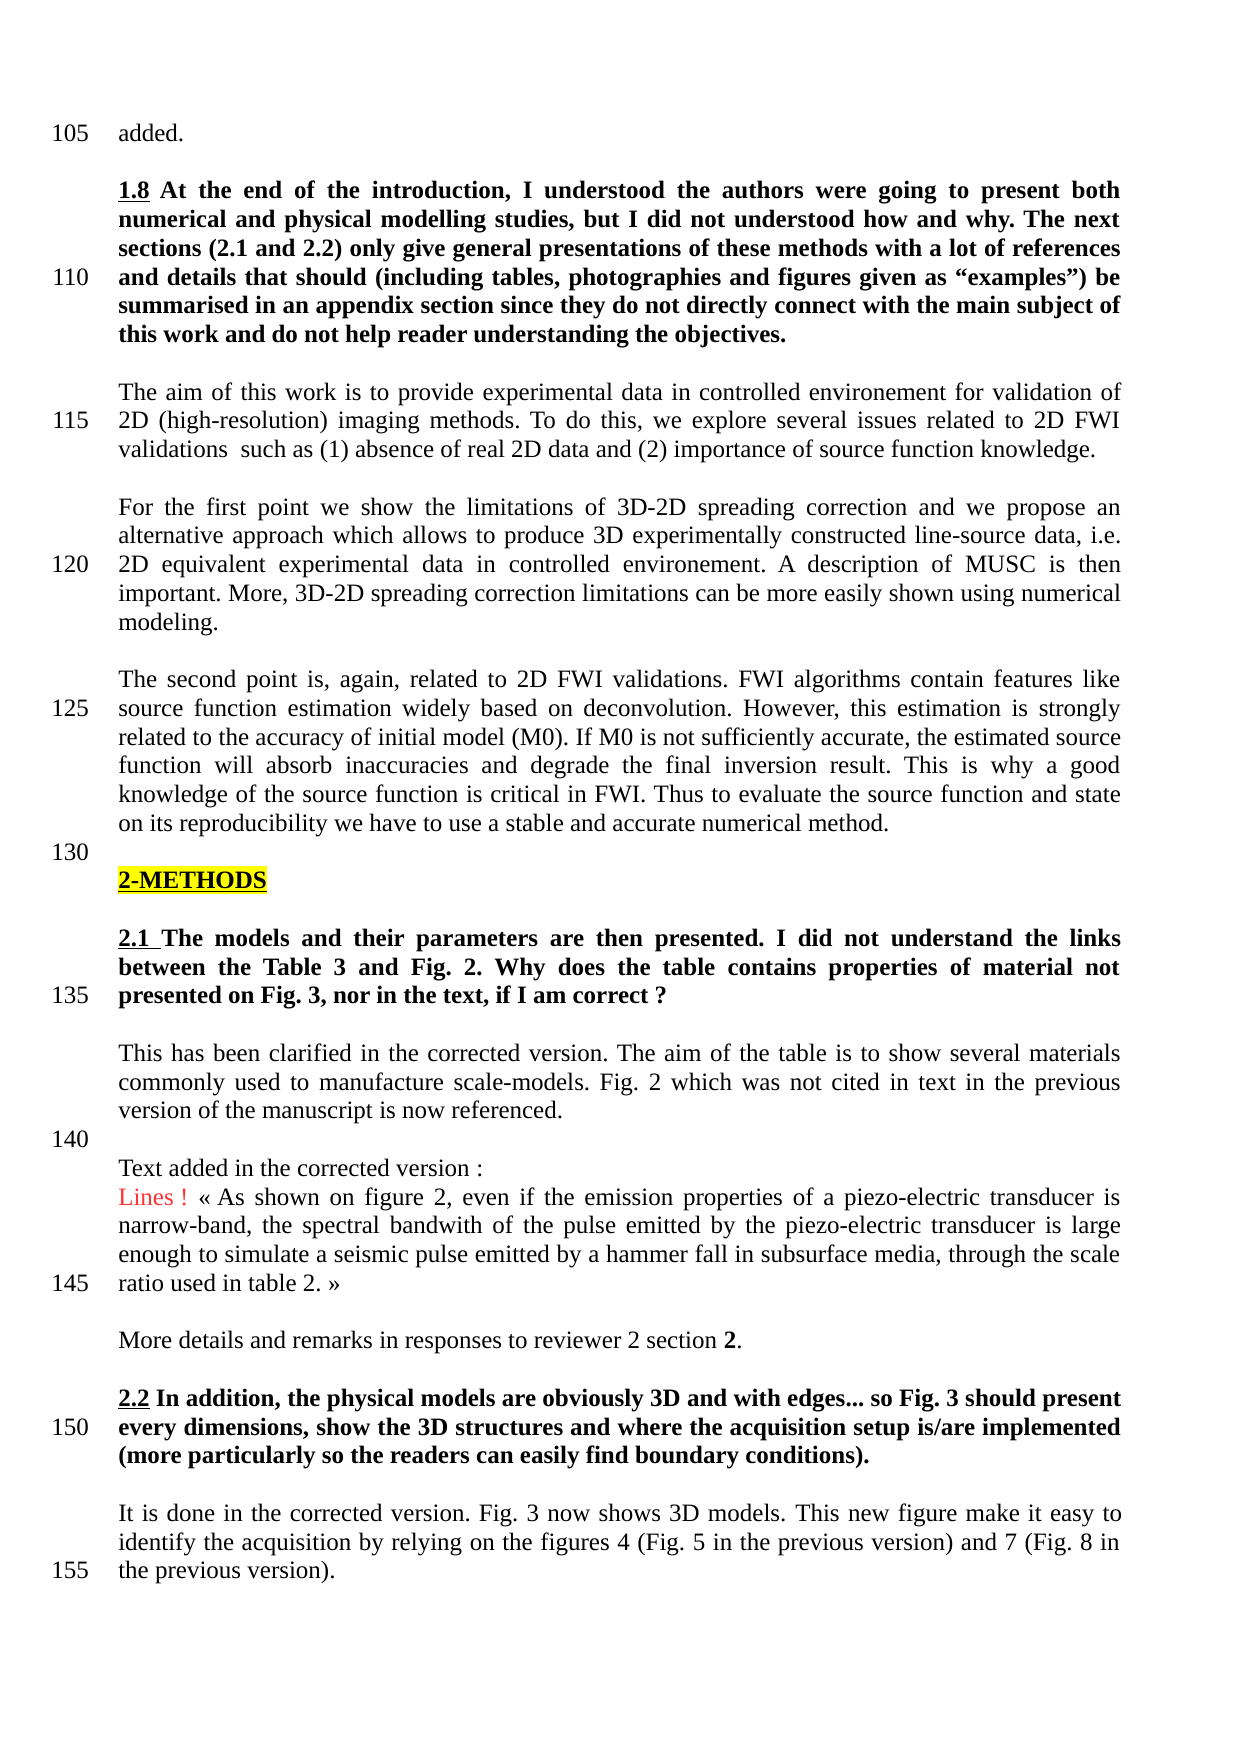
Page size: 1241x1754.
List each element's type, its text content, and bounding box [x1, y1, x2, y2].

text 1.8 At the end of the introduction, I understood the authors were going to present both numerical and physical modelling studies, but I did not understood how and why. The next sections (2.1 and 2.2) only give general presentations of these methods with a lot of references and details that should (including tables, photographies and figures given as “examples”) be summarised in an appendix section since they do not directly connect with the main subject of this work and do not help reader understanding the objectives. [118, 176, 1122, 348]
text The second point is, again, related to 2D FWI validations. FWI algorithms contain features like source function estimation widely based on deconvolution. However, this estimation is strongly related to the accuracy of initial model (M0). If M0 is not sufficiently accurate, the estimated source function will absorb inaccuracies and degrade the final inversion result. This is why a good knowledge of the source function is critical in FWI. Thus to evaluate the source function and state on its reproducibility we have to use a stable and accurate numerical method. [118, 664, 1122, 837]
text 2.2 In addition, the physical models are obviously 3D and with edges... so Fig. 3 should present every dimensions, show the 3D structures and where the acquisition setup is/are implemented (more particularly so the readers can easily find boundary conditions). [118, 1383, 1122, 1469]
text added. [118, 118, 1122, 147]
text This has been clarified in the corrected version. The aim of the table is to show several materials commonly used to manufacture scale-models. Fig. 2 which was not cited in text in the previous version of the manuscript is now referenced. [118, 1038, 1122, 1124]
text 2.1 The models and their parameters are then presented. I did not understand the links between the Table 3 and Fig. 2. Why does the table contains properties of material not presented on Fig. 3, nor in the text, if I am correct ? [118, 923, 1122, 1009]
text Text added in the corrected version : [118, 1153, 1122, 1182]
text More details and remarks in responses to reviewer 2 section 2. [118, 1326, 1122, 1354]
text Lines ! « As shown on figure 2, even if the emission properties of a piezo-electric transducer is narrow-band, the spectral bandwith of the pulse emitted by the piezo-electric transducer is large enough to simulate a seismic pulse emitted by a hammer fall in subsurface media, through the scale ratio used in table 2. » [118, 1182, 1122, 1297]
text It is done in the corrected version. Fig. 3 now shows 3D models. This new figure make it easy to identify the acquisition by relying on the figures 4 (Fig. 5 in the previous version) and 7 (Fig. 8 in the previous version). [118, 1498, 1122, 1584]
text The aim of this work is to provide experimental data in controlled environement for validation of 2D (high-resolution) imaging methods. To do this, we explore several issues related to 2D FWI validations such as (1) absence of real 2D data and (2) importance of source function knowledge. [118, 377, 1122, 463]
text 2-METHODS [118, 866, 1122, 894]
text For the first point we show the limitations of 3D-2D spreading correction and we propose an alternative approach which allows to produce 3D experimentally constructed line-source data, i.e. 2D equivalent experimental data in controlled environement. A description of MUSC is then important. More, 3D-2D spreading correction limitations can be more easily shown using numerical modeling. [118, 492, 1122, 636]
